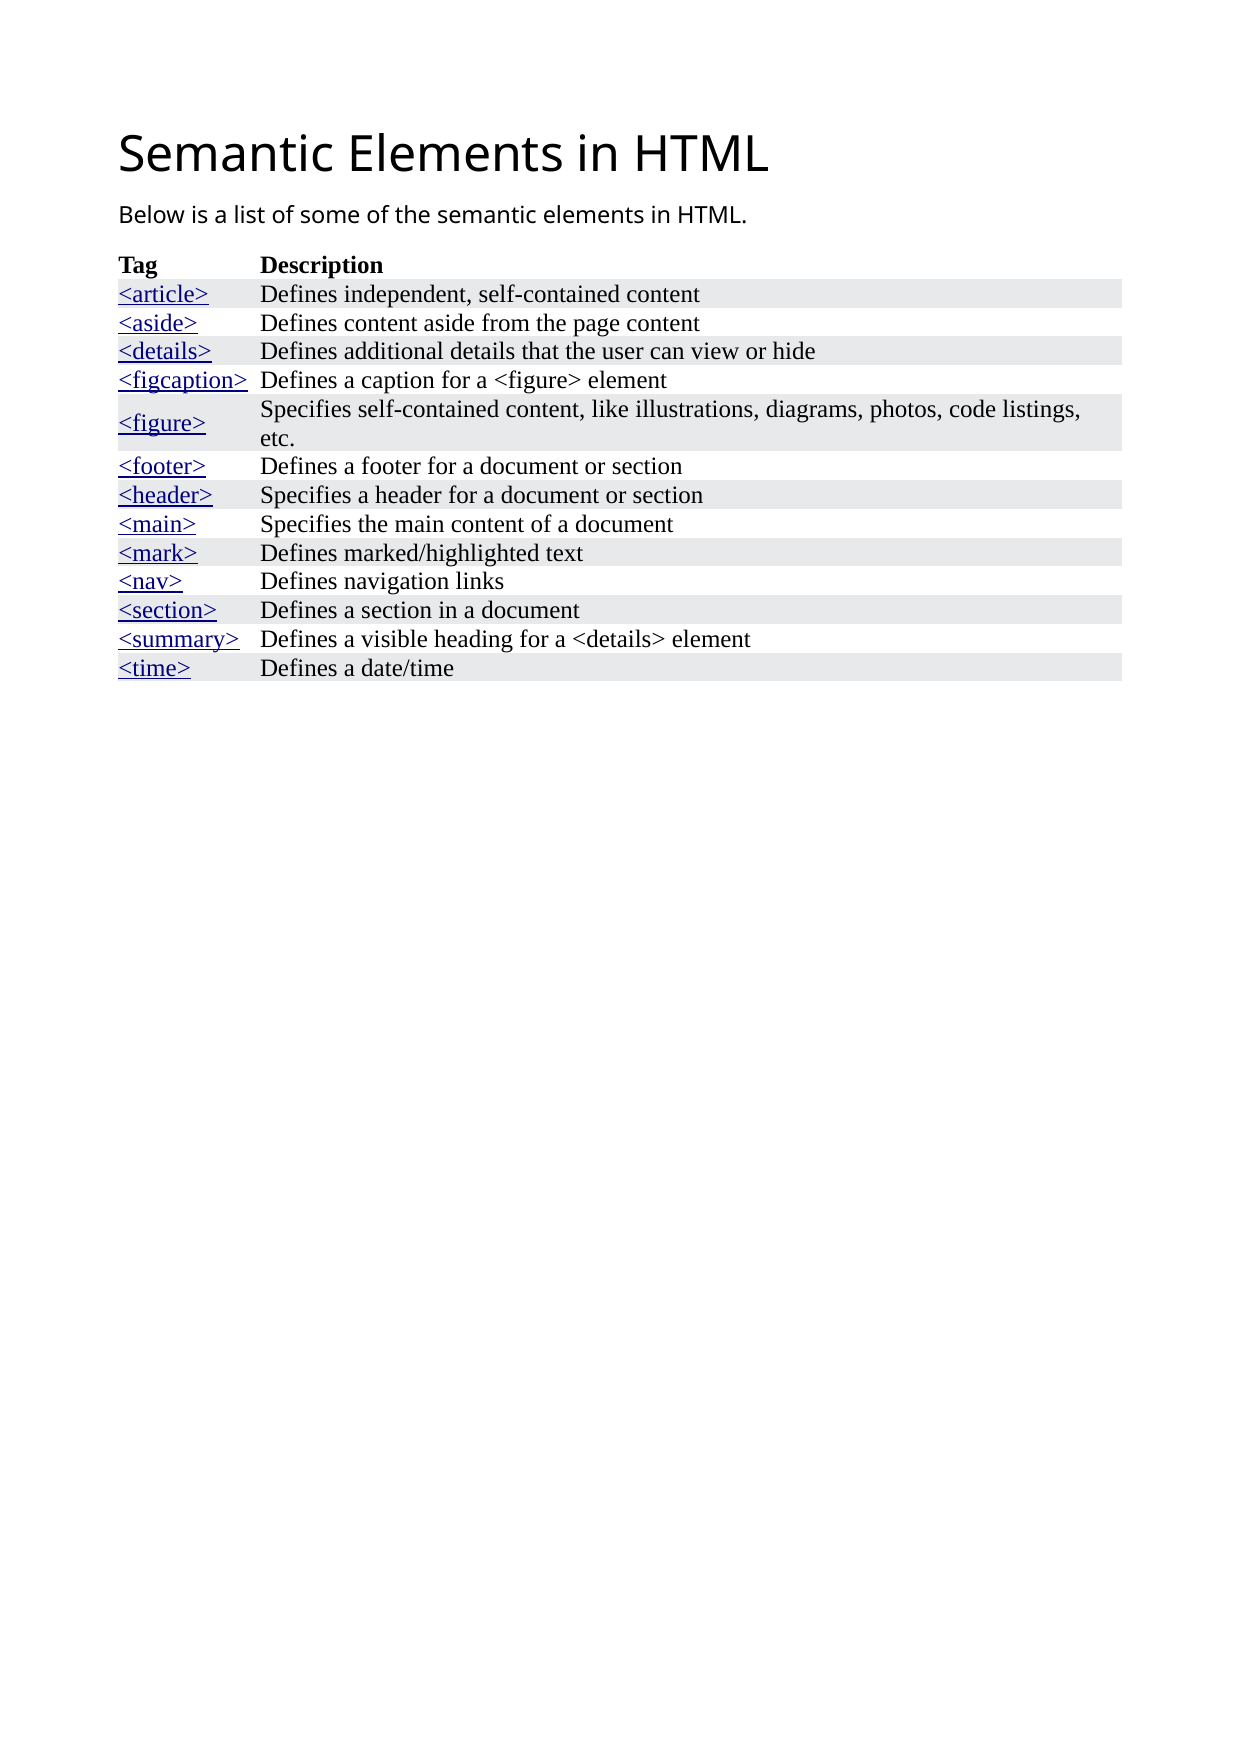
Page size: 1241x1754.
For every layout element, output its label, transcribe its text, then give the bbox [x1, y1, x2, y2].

table_cell Defines marked/highlighted text [260, 538, 1122, 566]
table_cell Defines a caption for a <figure> element [260, 365, 1122, 394]
subtitle Semantic Elements in HTML [118, 118, 1122, 186]
table_cell <nav> [118, 566, 260, 595]
table_cell Defines additional details that the user can view or hide [260, 336, 1122, 365]
table_cell Defines a date/time [260, 653, 1122, 681]
text Below is a list of some of the semantic elements in HTML. [118, 199, 1122, 231]
table_cell <article> [118, 279, 260, 308]
table_header Tag [118, 250, 260, 279]
table_cell <section> [118, 595, 260, 624]
table_cell Defines a visible heading for a <details> element [260, 624, 1122, 653]
table_cell Defines a footer for a document or section [260, 451, 1122, 480]
table_cell <time> [118, 653, 260, 681]
table_cell <header> [118, 480, 260, 509]
table_cell Specifies self-contained content, like illustrations, diagrams, photos, code listings, etc. [260, 394, 1122, 451]
table_cell Defines independent, self-contained content [260, 279, 1122, 308]
table_cell Defines a section in a document [260, 595, 1122, 624]
table_cell Specifies the main content of a document [260, 509, 1122, 538]
table_cell <figcaption> [118, 365, 260, 394]
table_cell <figure> [118, 394, 260, 451]
table_cell <details> [118, 336, 260, 365]
table_cell Defines content aside from the page content [260, 308, 1122, 336]
table_cell <footer> [118, 451, 260, 480]
table_cell Specifies a header for a document or section [260, 480, 1122, 509]
table_cell Defines navigation links [260, 566, 1122, 595]
table_cell <mark> [118, 538, 260, 566]
table_cell <summary> [118, 624, 260, 653]
table_cell <aside> [118, 308, 260, 336]
table_header Description [260, 250, 1122, 279]
table_cell <main> [118, 509, 260, 538]
